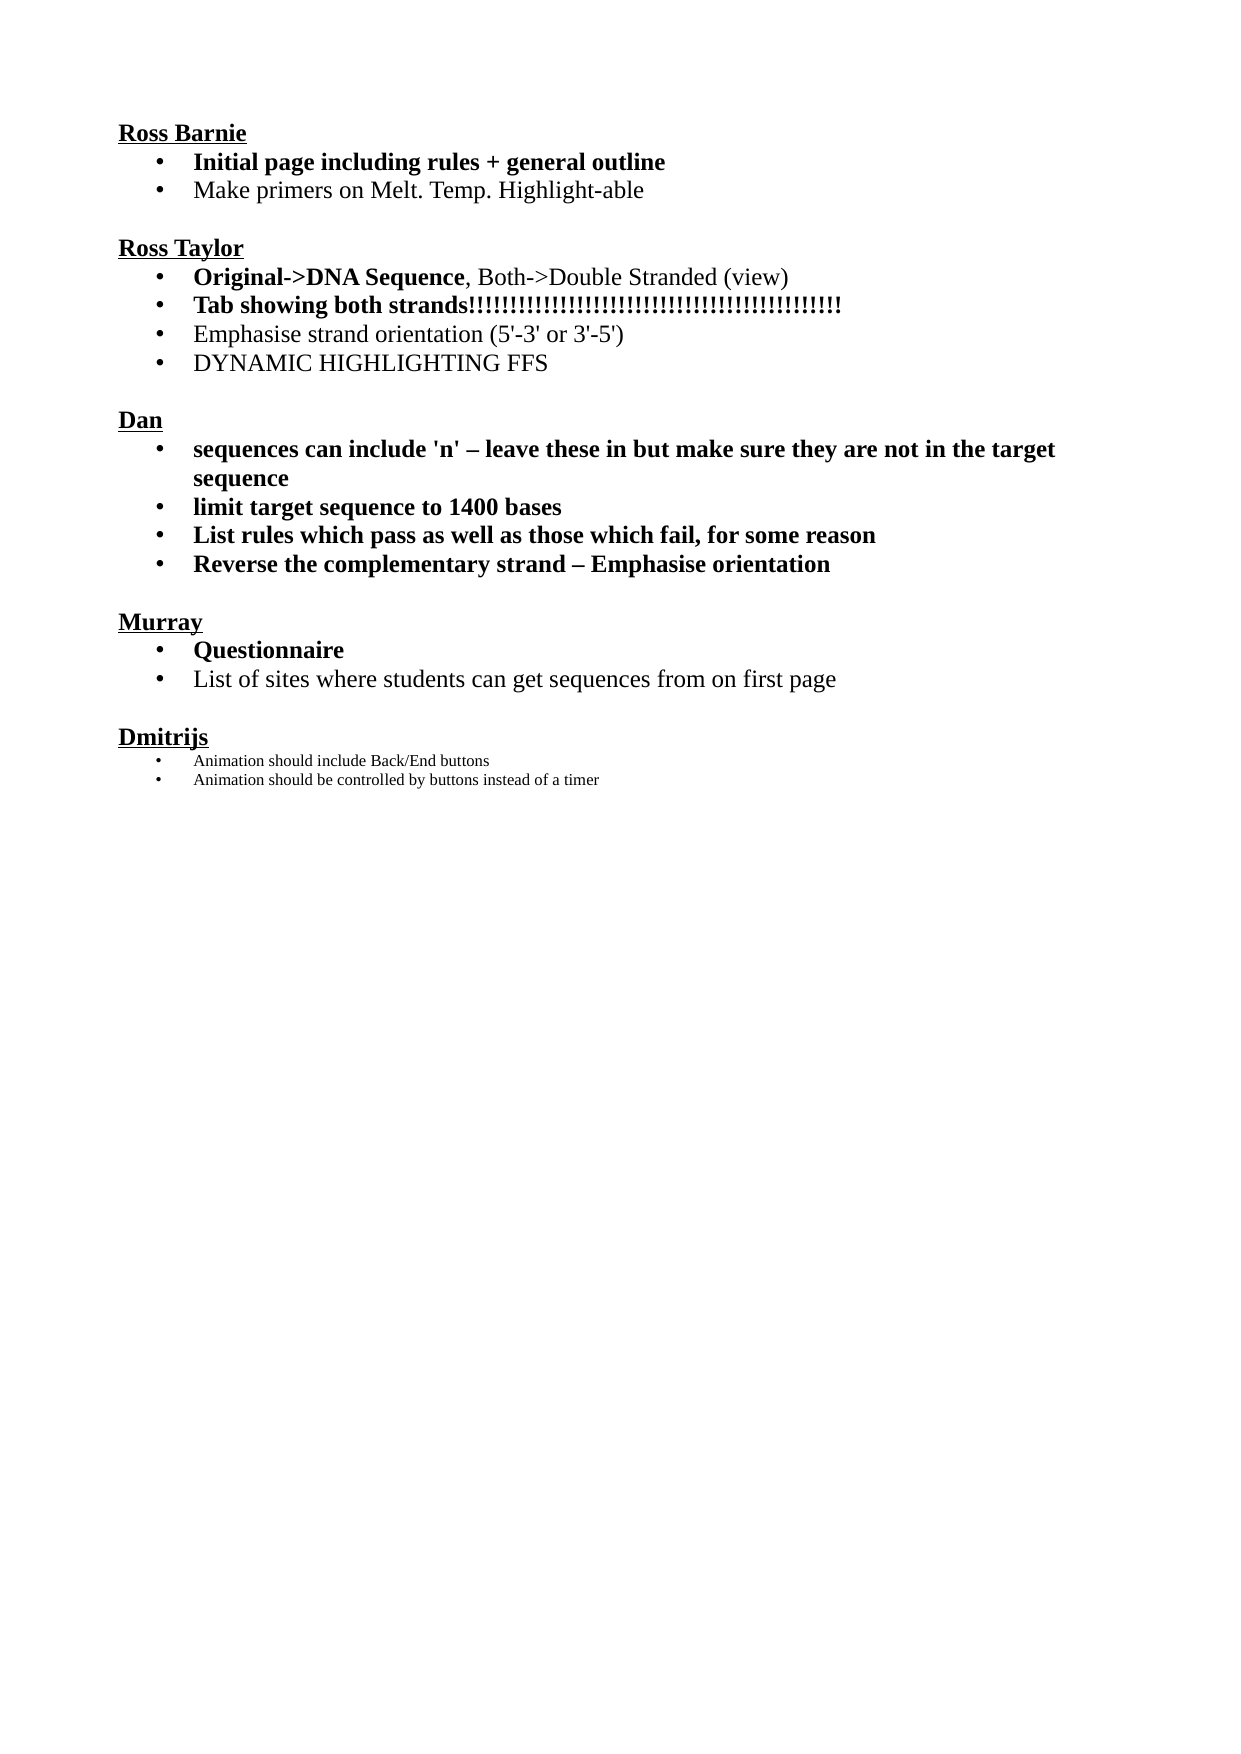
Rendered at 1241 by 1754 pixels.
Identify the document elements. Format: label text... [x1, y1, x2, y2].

list Reverse the complementary strand – Emphasise orientation [156, 549, 1122, 578]
list Animation should be controlled by buttons instead of a timer [156, 770, 1122, 789]
list limit target sequence to 1400 bases [156, 492, 1122, 521]
list Original->DNA Sequence, Both->Double Stranded (view) [156, 262, 1122, 291]
list sequences can include 'n' – leave these in but make sure they are not in the target sequence [156, 434, 1122, 492]
text Murray [118, 607, 1122, 636]
list List of sites where students can get sequences from on first page [156, 664, 1122, 693]
list List rules which pass as well as those which fail, for some reason [156, 521, 1122, 549]
list Emphasise strand orientation (5'-3' or 3'-5') [156, 319, 1122, 348]
text Ross Barnie [118, 118, 1122, 147]
list Questionnaire [156, 636, 1122, 664]
list Animation should include Back/End buttons [156, 751, 1122, 770]
list Tab showing both strands!!!!!!!!!!!!!!!!!!!!!!!!!!!!!!!!!!!!!!!!!!!!! [156, 291, 1122, 319]
list Initial page including rules + general outline [156, 147, 1122, 176]
list Make primers on Melt. Temp. Highlight-able [156, 176, 1122, 204]
text Dmitrijs [118, 722, 1122, 751]
text Dan [118, 406, 1122, 434]
text Ross Taylor [118, 233, 1122, 262]
list DYNAMIC HIGHLIGHTING FFS [156, 348, 1122, 377]
